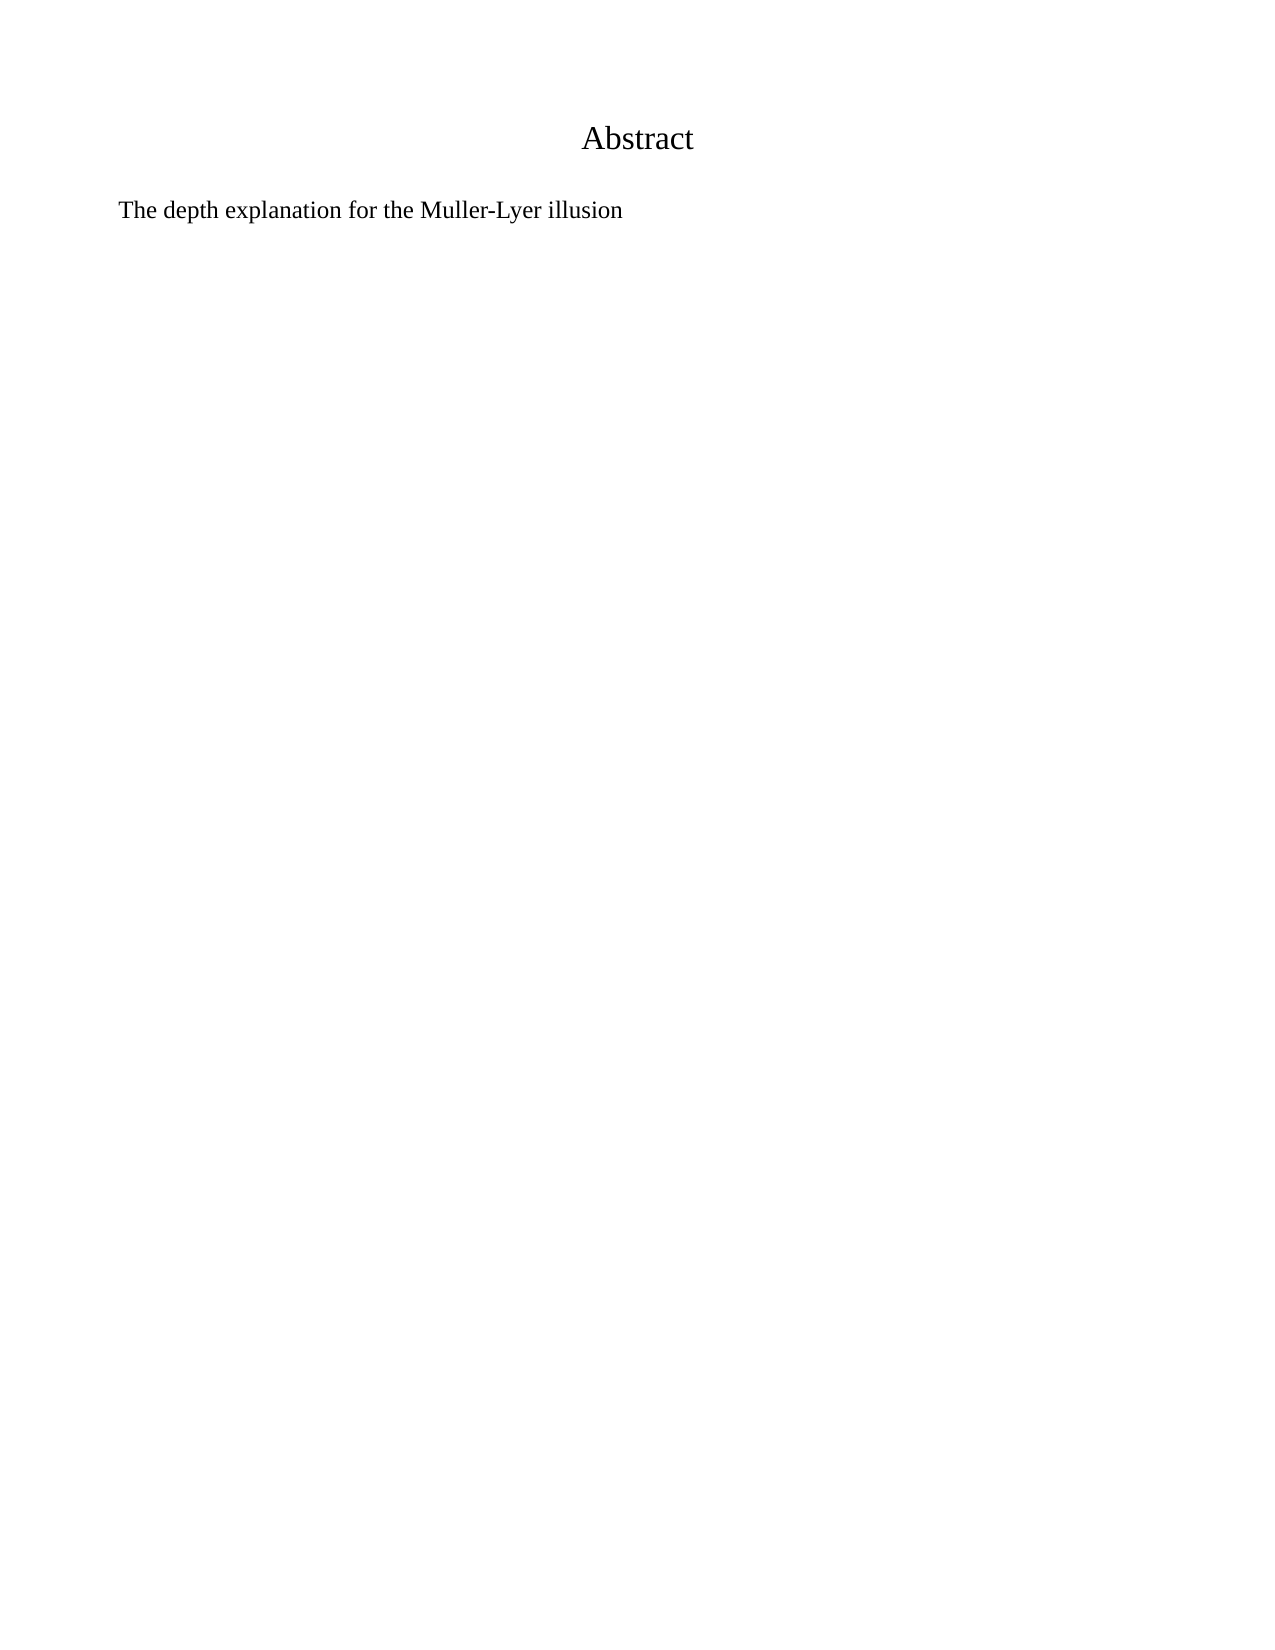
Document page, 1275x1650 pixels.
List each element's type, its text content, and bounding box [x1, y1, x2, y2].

text The depth explanation for the Muller-Lyer illusion [118, 195, 1157, 223]
text Abstract [118, 118, 1157, 156]
